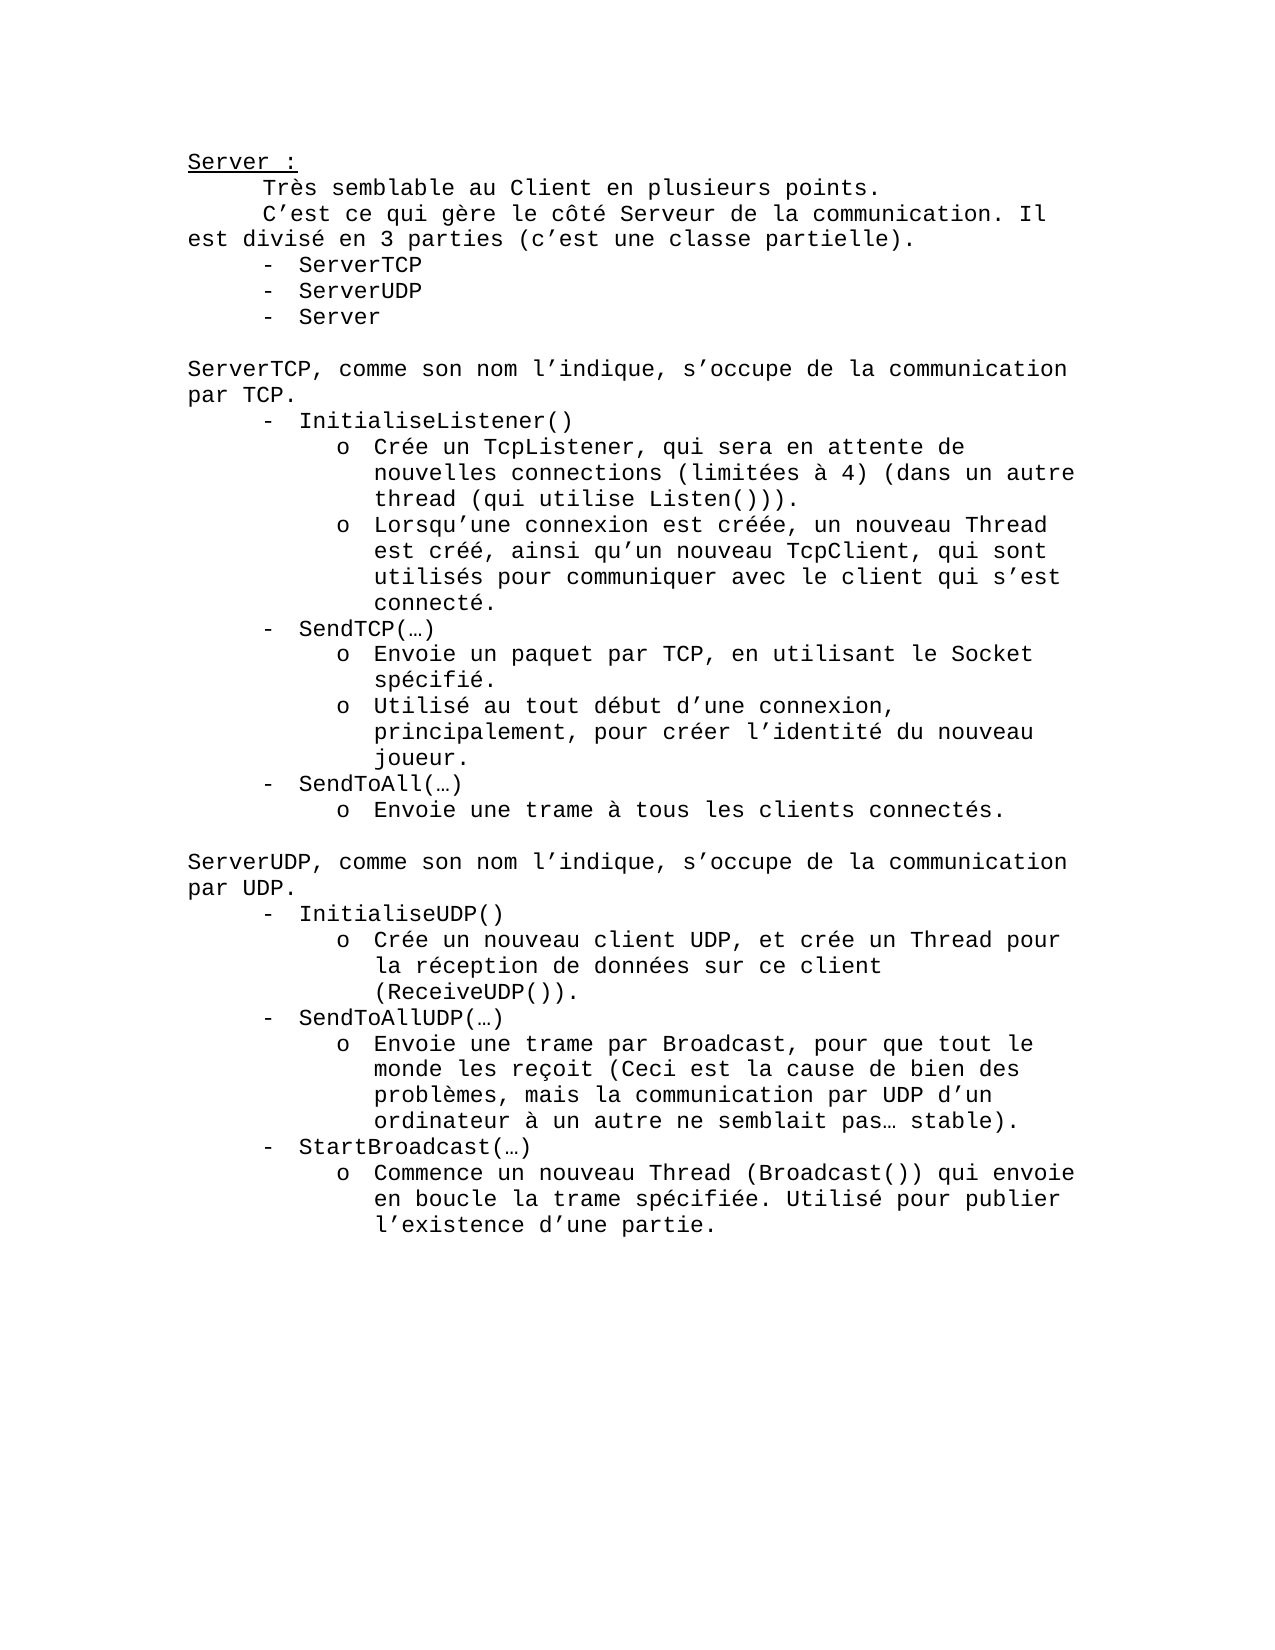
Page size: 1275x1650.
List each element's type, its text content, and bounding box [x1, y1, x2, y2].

list Envoie un paquet par TCP, en utilisant le Socket spécifié. [336, 643, 1087, 695]
text Server : [187, 150, 1087, 176]
list Utilisé au tout début d’une connexion, principalement, pour créer l’identité du nouveau joueur. [336, 695, 1087, 772]
list Envoie une trame à tous les clients connectés. [336, 798, 1087, 824]
text ServerUDP, comme son nom l’indique, s’occupe de la communication par UDP. [187, 850, 1087, 902]
text C’est ce qui gère le côté Serveur de la communication. Il est divisé en 3 parties (c’est une classe partielle). [187, 202, 1087, 254]
text Très semblable au Client en plusieurs points. [187, 176, 1087, 202]
list SendTCP(…) [261, 617, 1087, 643]
list SendToAll(…) [261, 772, 1087, 798]
list Lorsqu’une connexion est créée, un nouveau Thread est créé, ainsi qu’un nouveau TcpClient, qui sont utilisés pour communiquer avec le client qui s’est connecté. [336, 513, 1087, 617]
list Commence un nouveau Thread (Broadcast()) qui envoie en boucle la trame spécifiée. Utilisé pour publier l’existence d’une partie. [336, 1162, 1087, 1239]
list Envoie une trame par Broadcast, pour que tout le monde les reçoit (Ceci est la cause de bien des problèmes, mais la communication par UDP d’un ordinateur à un autre ne semblait pas… stable). [336, 1032, 1087, 1136]
text ServerTCP, comme son nom l’indique, s’occupe de la communication par TCP. [187, 357, 1087, 409]
list Server [261, 306, 1087, 332]
list StartBroadcast(…) [261, 1136, 1087, 1162]
list InitialiseUDP() [261, 902, 1087, 928]
list Crée un nouveau client UDP, et crée un Thread pour la réception de données sur ce client (ReceiveUDP()). [336, 928, 1087, 1006]
list ServerTCP [261, 254, 1087, 280]
list SendToAllUDP(…) [261, 1006, 1087, 1032]
list InitialiseListener() [261, 409, 1087, 435]
list Crée un TcpListener, qui sera en attente de nouvelles connections (limitées à 4) (dans un autre thread (qui utilise Listen())). [336, 435, 1087, 513]
list ServerUDP [261, 280, 1087, 306]
